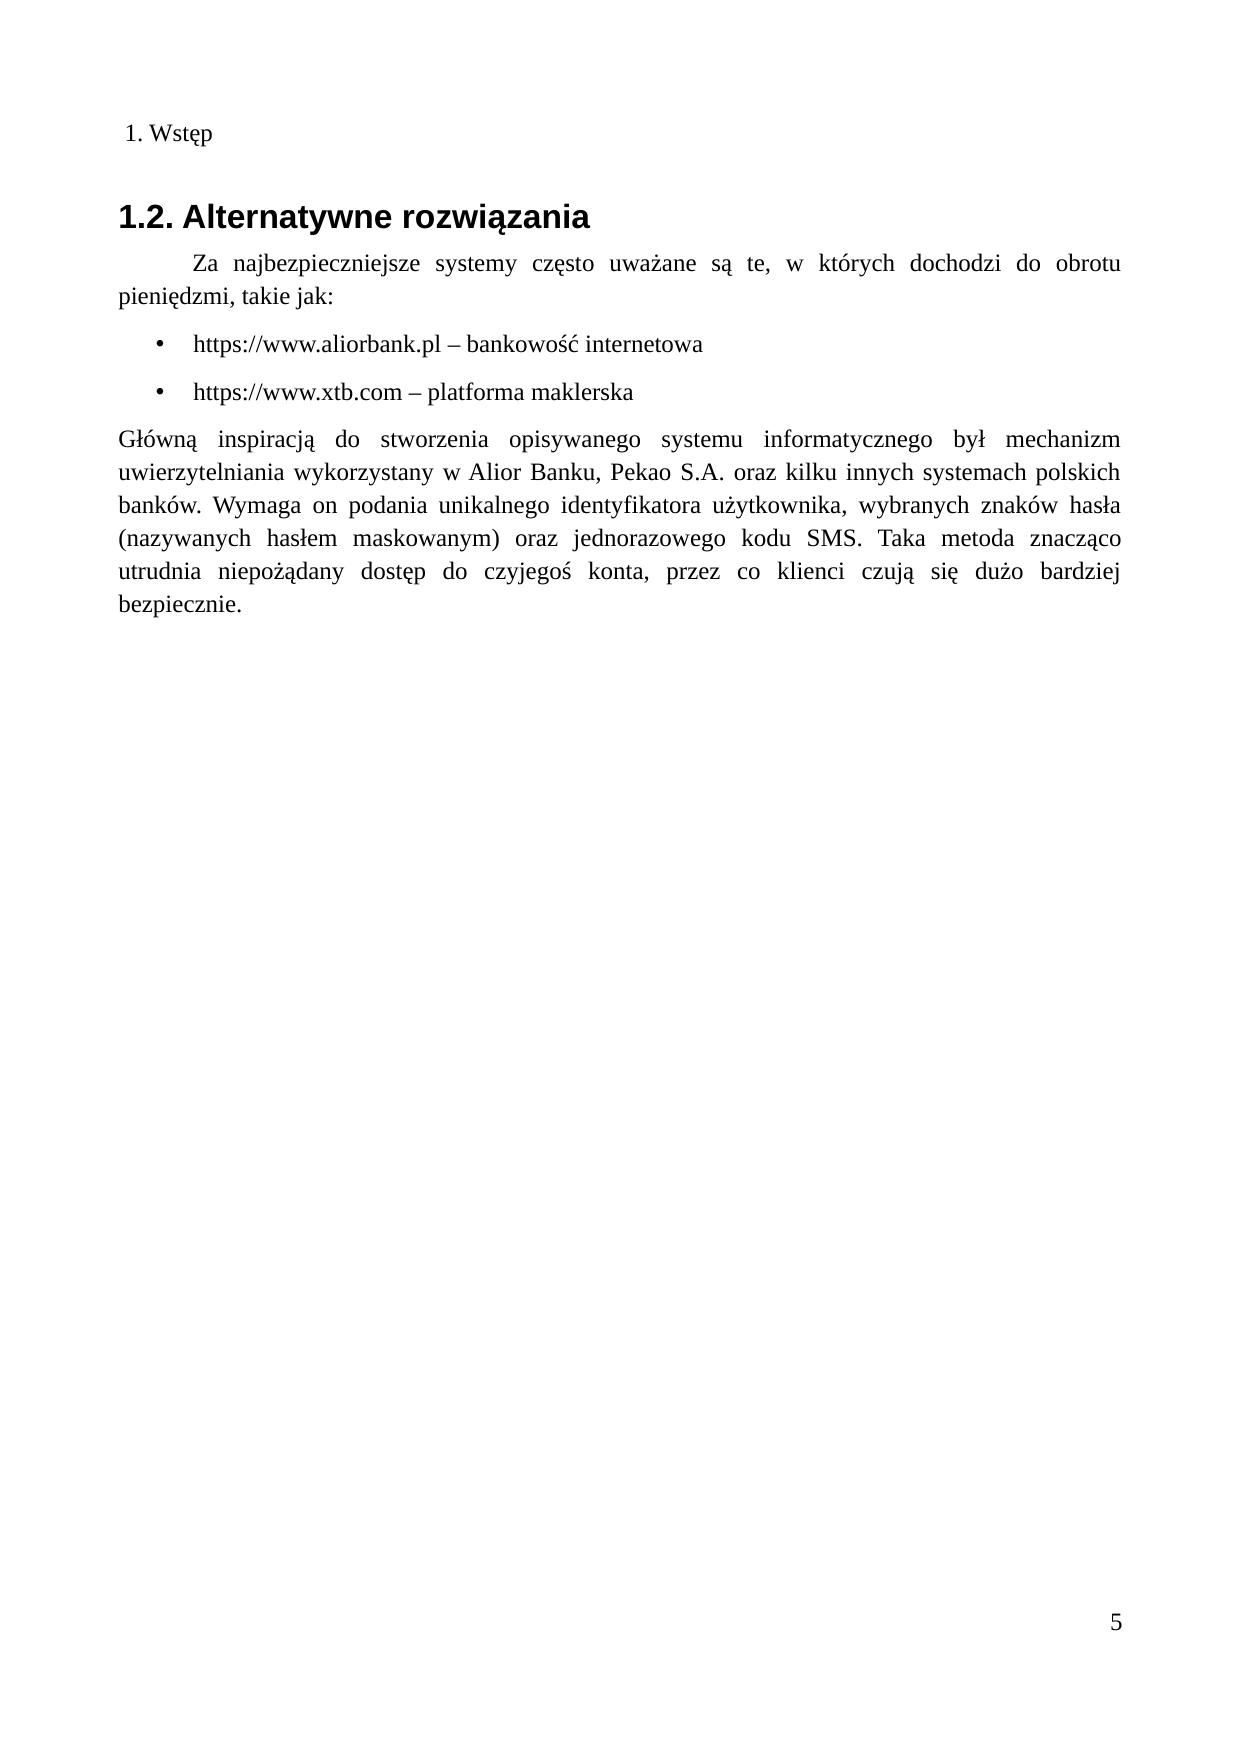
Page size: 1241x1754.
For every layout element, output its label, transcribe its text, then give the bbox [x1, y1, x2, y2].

list https://www.xtb.com – platforma maklerska [156, 377, 1122, 405]
subtitle 1.2. Alternatywne rozwiązania [118, 197, 1122, 236]
list https://www.aliorbank.pl – bankowość internetowa [156, 329, 1122, 358]
text Główną inspiracją do stworzenia opisywanego systemu informatycznego był mechanizm uwierzytelniania wykorzystany w Alior Banku, Pekao S.A. oraz kilku innych systemach polskich banków. Wymaga on podania unikalnego identyfikatora użytkownika, wybranych znaków hasła (nazywanych hasłem maskowanym) oraz jednorazowego kodu SMS. Taka metoda znacząco utrudnia niepożądany dostęp do czyjegoś konta, przez co klienci czują się dużo bardziej bezpiecznie. [118, 424, 1122, 618]
text Za najbezpieczniejsze systemy często uważane są te, w których dochodzi do obrotu pieniędzmi, takie jak: [118, 248, 1122, 310]
